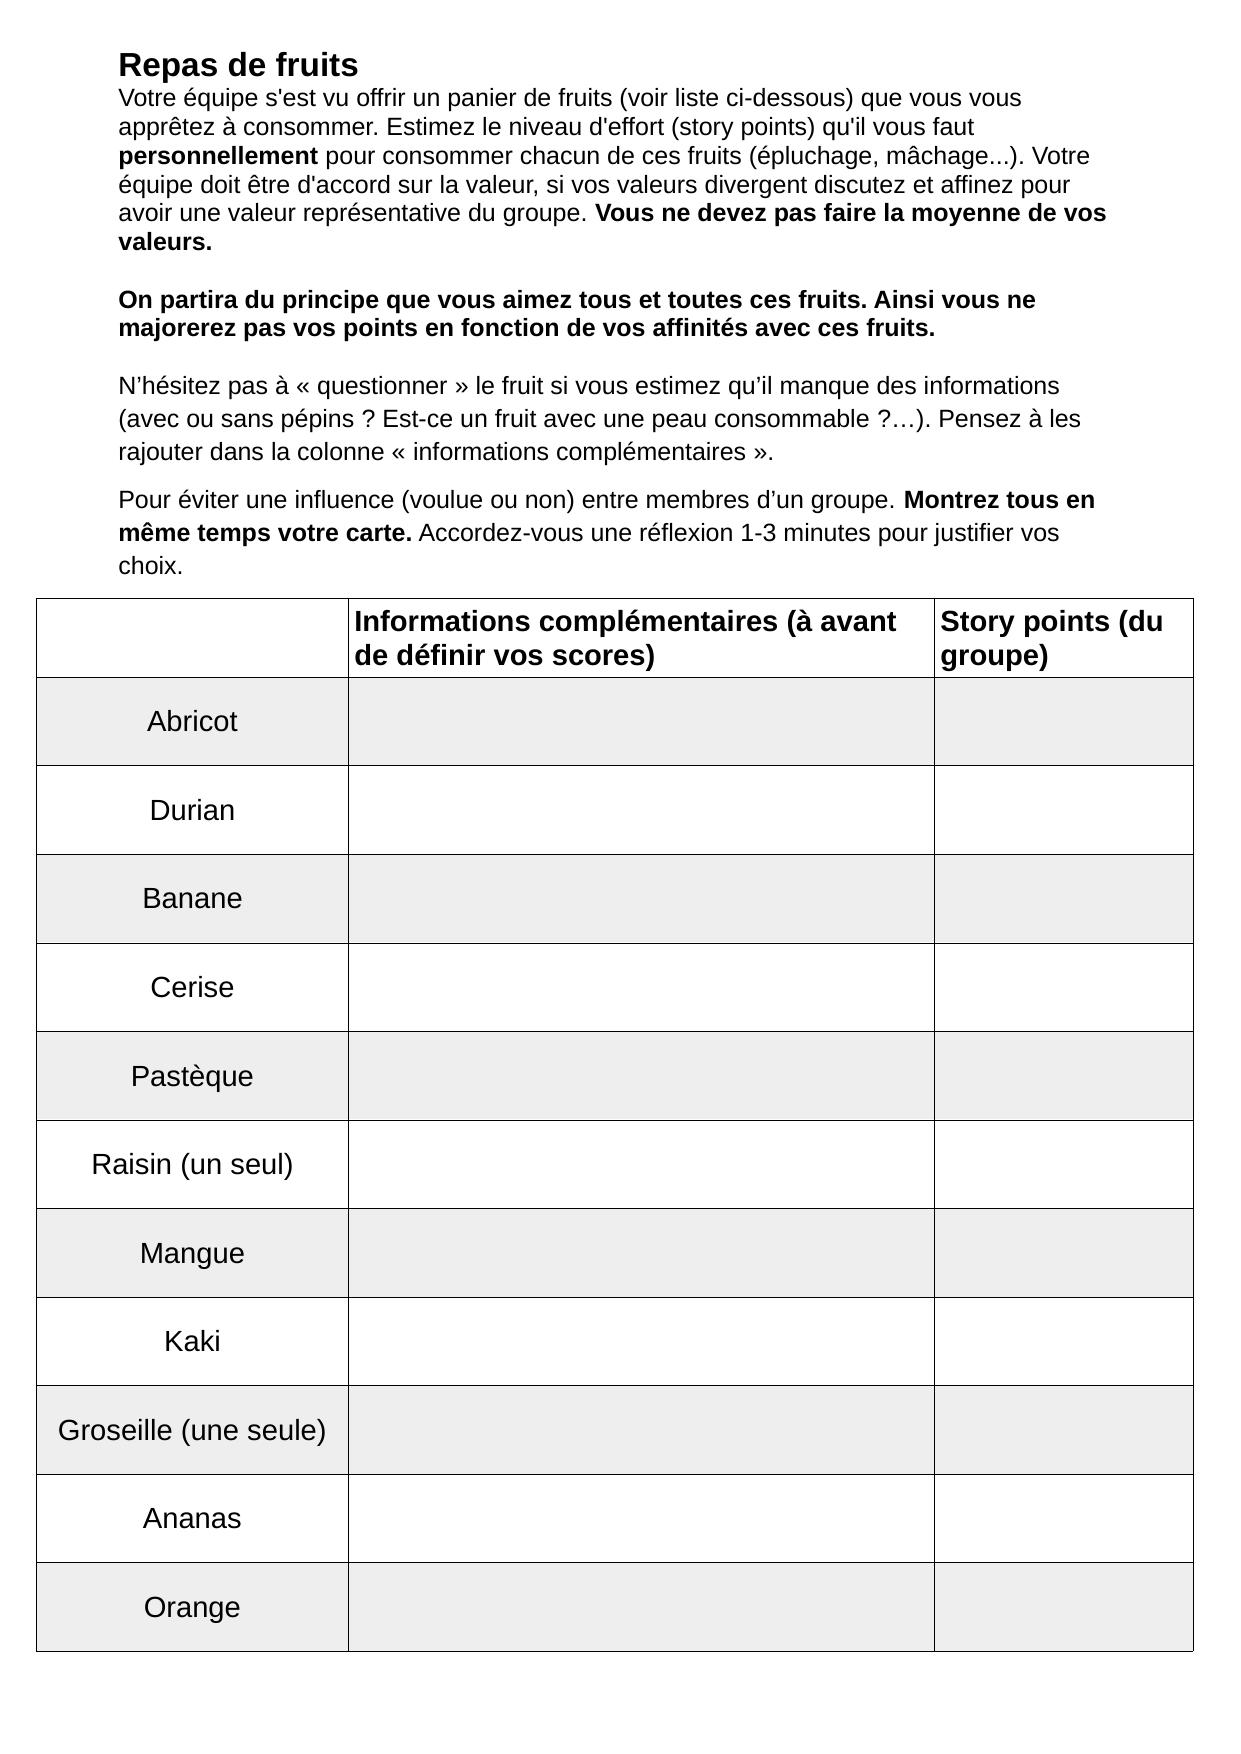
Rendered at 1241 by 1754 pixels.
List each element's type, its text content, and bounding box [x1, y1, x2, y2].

text On partira du principe que vous aimez tous et toutes ces fruits. Ainsi vous ne majorerez pas vos points en fonction de vos affinités avec ces fruits. [118, 285, 1122, 342]
text Votre équipe s'est vu offrir un panier de fruits (voir liste ci-dessous) que vous vous apprêtez à consommer. Estimez le niveau d'effort (story points) qu'il vous faut personnellement pour consommer chacun de ces fruits (épluchage, mâchage...). Votre équipe doit être d'accord sur la valeur, si vos valeurs divergent discutez et affinez pour avoir une valeur représentative du groupe. Vous ne devez pas faire la moyenne de vos valeurs. [118, 83, 1122, 256]
table_cell [349, 766, 934, 854]
table_cell [349, 1386, 934, 1474]
table_cell Raisin (un seul) [37, 1121, 348, 1208]
table_cell Mangue [37, 1209, 348, 1297]
table_header [37, 599, 348, 677]
table_cell [935, 1121, 1193, 1208]
table_cell [349, 944, 934, 1031]
table_cell [935, 944, 1193, 1031]
table_cell Pastèque [37, 1032, 348, 1119]
table_cell [349, 1032, 934, 1119]
table_cell [935, 855, 1193, 942]
table_cell [935, 1475, 1193, 1562]
table_cell [935, 1209, 1193, 1297]
table_cell [935, 1032, 1193, 1119]
table_cell [935, 678, 1193, 765]
table_cell [935, 766, 1193, 854]
table_cell [935, 1563, 1193, 1651]
table_cell [349, 1121, 934, 1208]
table_cell [935, 1386, 1193, 1474]
table_cell [349, 678, 934, 765]
table_cell Groseille (une seule) [37, 1386, 348, 1474]
table_cell Abricot [37, 678, 348, 765]
table_cell Banane [37, 855, 348, 942]
table_header Story points (du groupe) [935, 599, 1193, 677]
text Repas de fruits [118, 45, 1122, 83]
table_cell Cerise [37, 944, 348, 1031]
table_cell [935, 1298, 1193, 1385]
text N’hésitez pas à « questionner » le fruit si vous estimez qu’il manque des informations (avec ou sans pépins ? Est-ce un fruit avec une peau consommable ?…). Pensez à les rajouter dans la colonne « informations complémentaires ». [118, 371, 1122, 466]
text Pour éviter une influence (voulue ou non) entre membres d’un groupe. Montrez tous en même temps votre carte. Accordez-vous une réflexion 1-3 minutes pour justifier vos choix. [118, 484, 1122, 579]
table_header Informations complémentaires (à avant de définir vos scores) [349, 599, 934, 677]
table_cell [349, 855, 934, 942]
table_cell Kaki [37, 1298, 348, 1385]
table_cell [349, 1475, 934, 1562]
table_cell Durian [37, 766, 348, 854]
table_cell [349, 1298, 934, 1385]
table_cell Orange [37, 1563, 348, 1651]
table_cell [349, 1563, 934, 1651]
table_cell [349, 1209, 934, 1297]
table_cell Ananas [37, 1475, 348, 1562]
